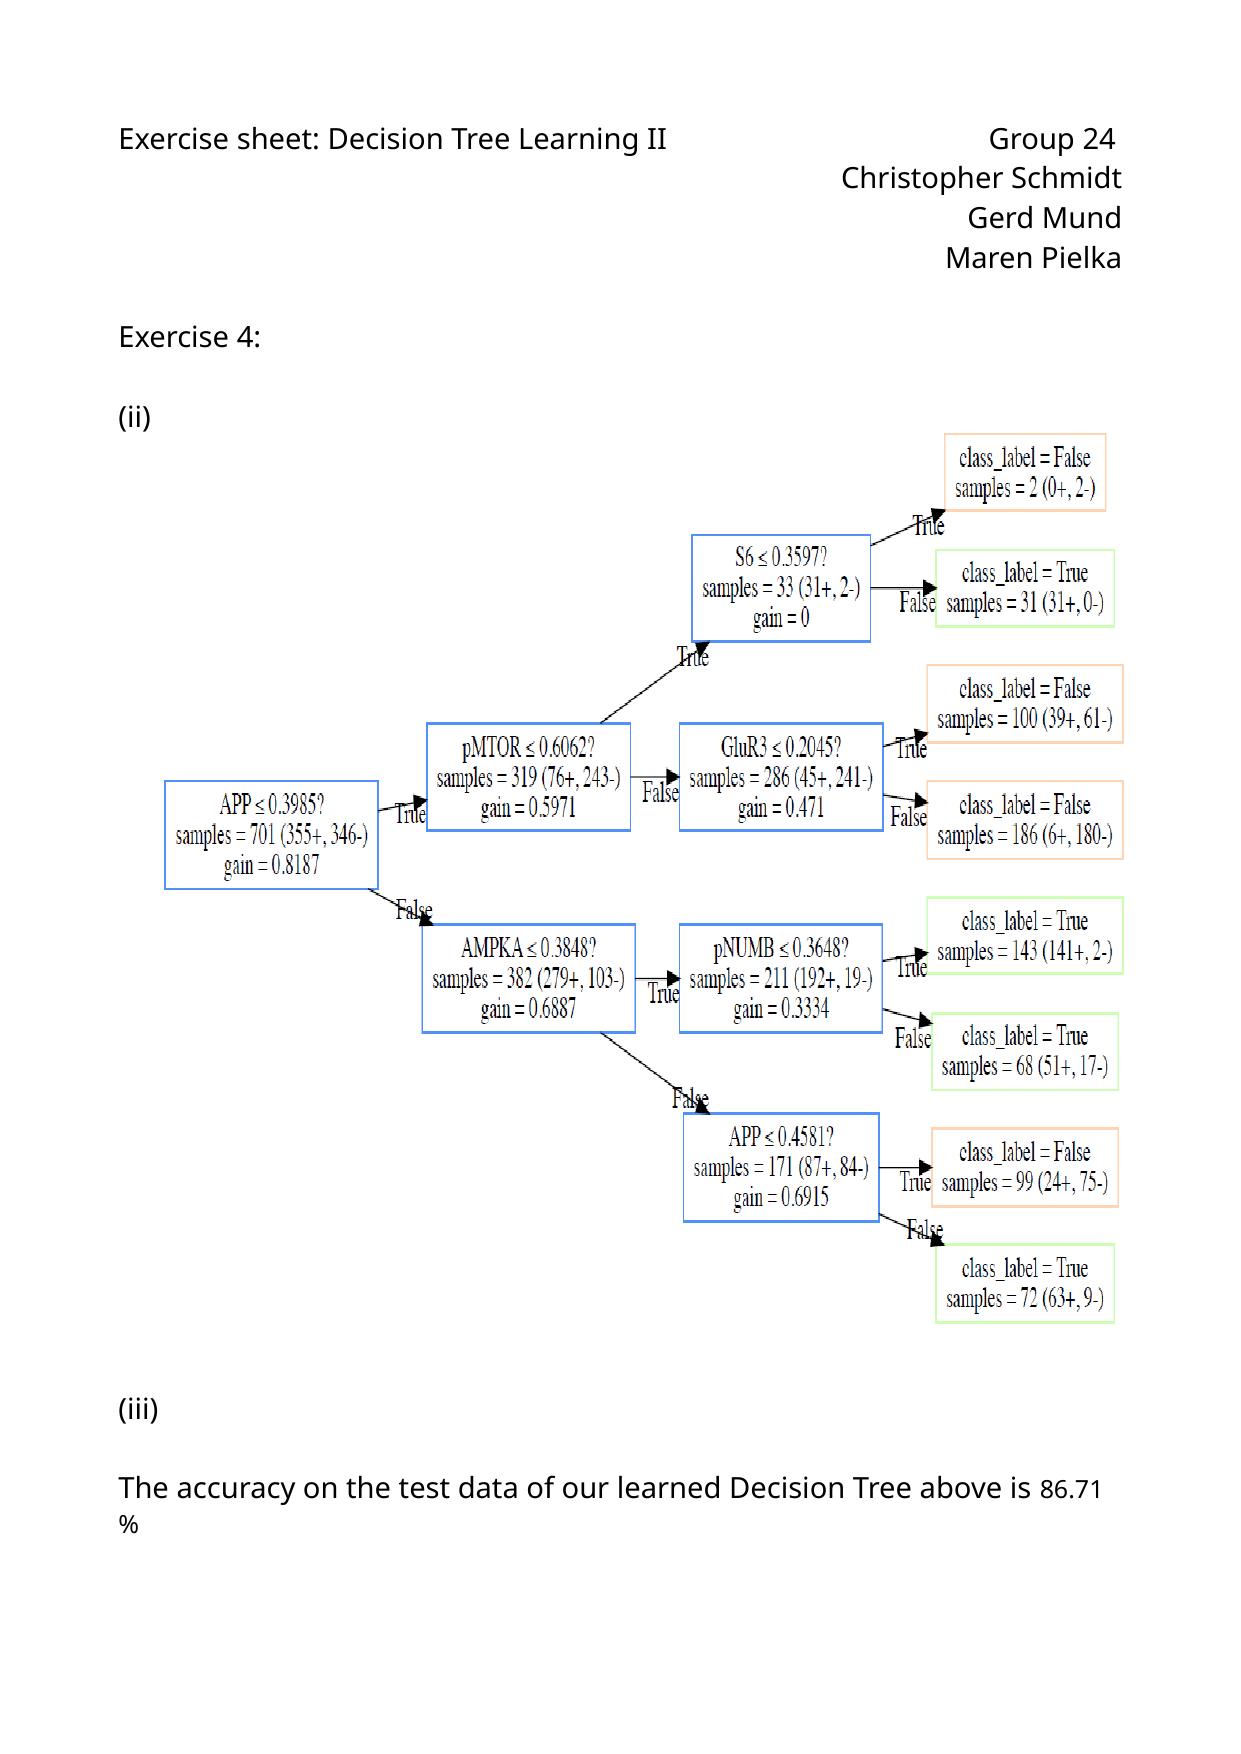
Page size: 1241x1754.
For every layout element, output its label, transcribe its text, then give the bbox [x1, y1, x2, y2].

text Exercise 4: [118, 317, 1122, 351]
text Maren Pielka [118, 237, 1122, 277]
text The accuracy on the test data of our learned Decision Tree above is 86.71 % [118, 1467, 1122, 1541]
picture [118, 351, 1170, 1379]
text Christopher Schmidt [118, 158, 1122, 197]
text Exercise sheet: Decision Tree Learning II Group 24 [118, 118, 1122, 158]
text Gerd Mund [118, 197, 1122, 237]
text (iii) [118, 1388, 1122, 1428]
